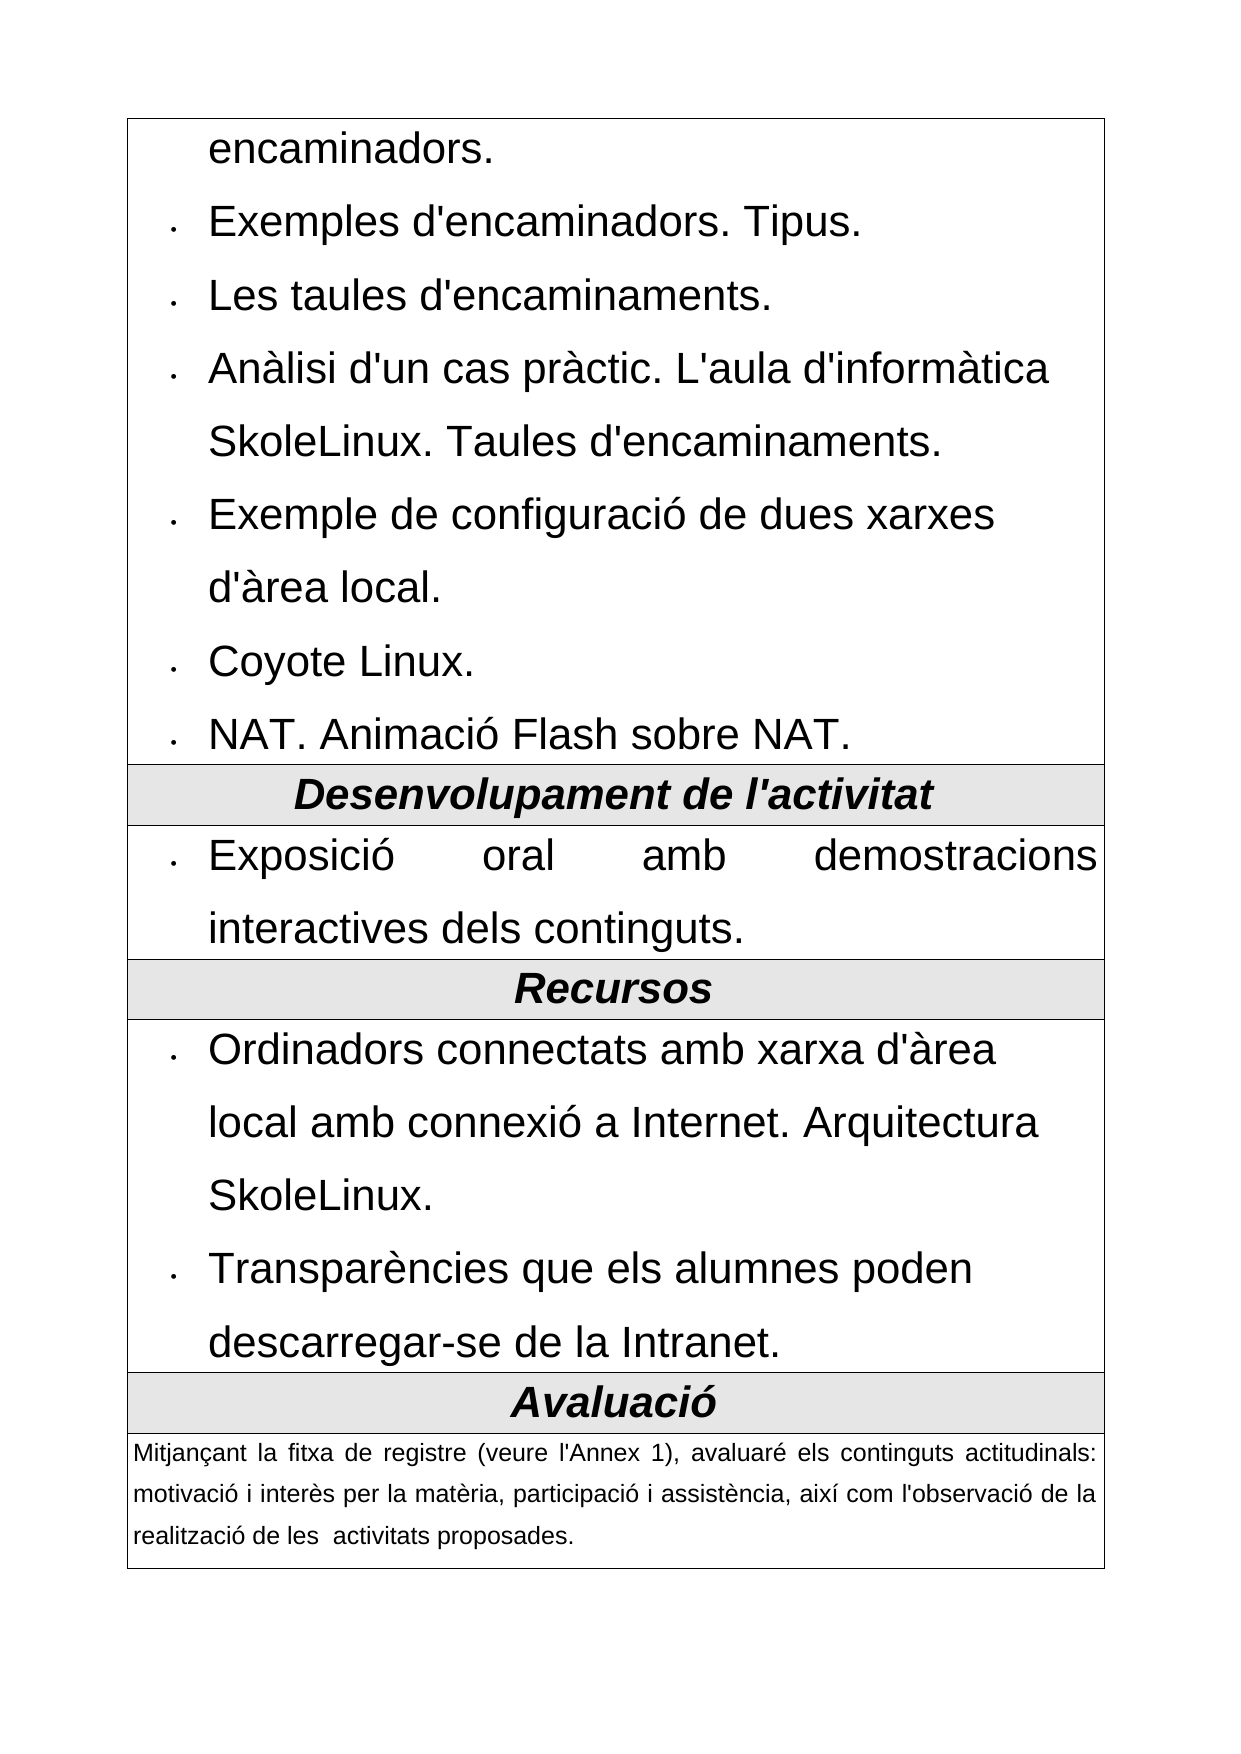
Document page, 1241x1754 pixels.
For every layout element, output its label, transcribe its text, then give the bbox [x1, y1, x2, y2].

table_cell Avaluació [128, 1373, 1104, 1433]
table_cell Recursos [128, 960, 1104, 1019]
table_cell Mitjançant la fitxa de registre (veure l'Annex 1), avaluaré els continguts actitudinals: motivació i interès per la matèria, participació i assistència, així com l'observació de la realització de les activitats proposades. [128, 1434, 1104, 1568]
table_cell encaminadors. Exemples d'encaminadors. Tipus. Les taules d'encaminaments. Anàlisi d'un cas pràctic. L'aula d'informàtica SkoleLinux. Taules d'encaminaments. Exemple de configuració de dues xarxes d'àrea local. Coyote Linux. NAT. Animació Flash sobre NAT. [128, 119, 1104, 764]
table_cell Desenvolupament de l'activitat [128, 765, 1104, 825]
table_cell Exposició oral amb demostracions interactives dels continguts. [128, 826, 1104, 958]
table_cell Ordinadors connectats amb xarxa d'àrea local amb connexió a Internet. Arquitectura SkoleLinux. Transparències que els alumnes poden descarregar-se de la Intranet. [128, 1020, 1104, 1372]
